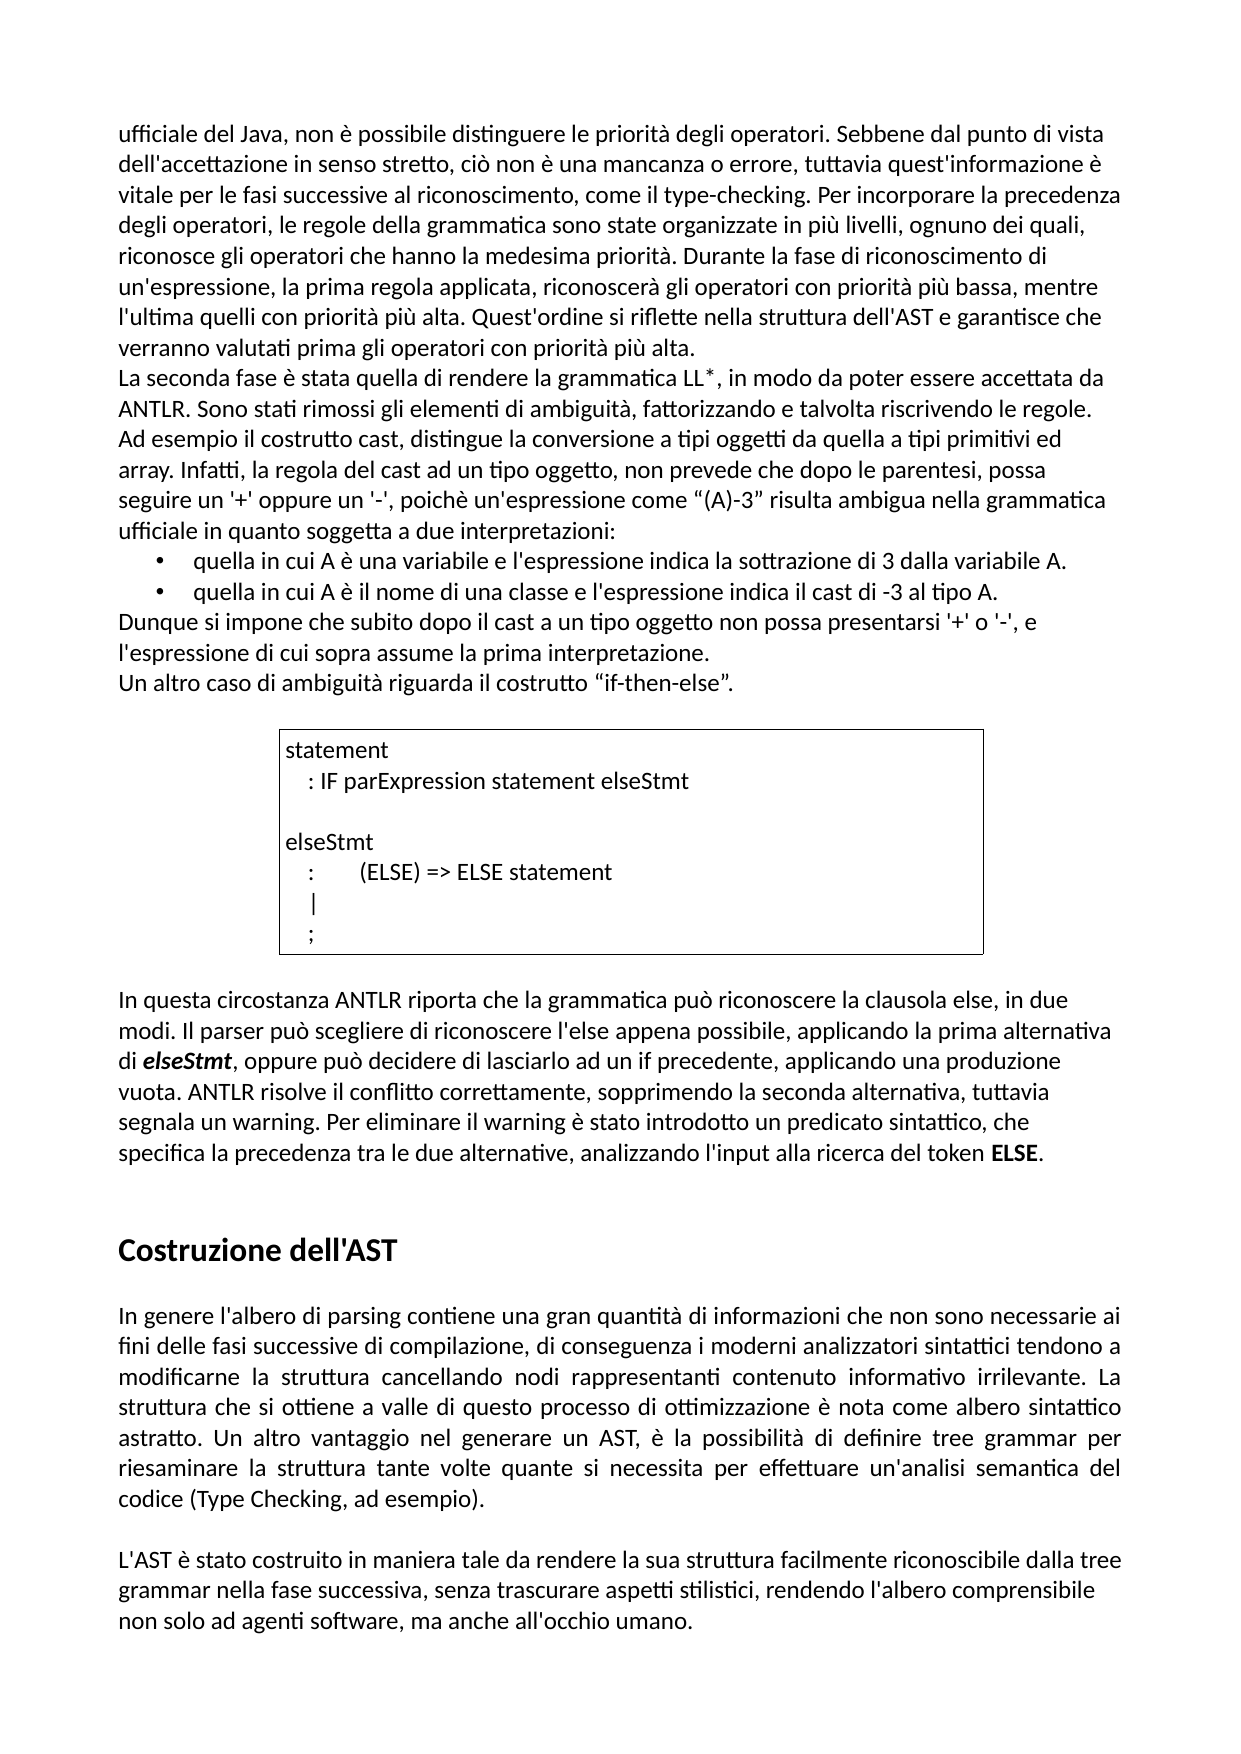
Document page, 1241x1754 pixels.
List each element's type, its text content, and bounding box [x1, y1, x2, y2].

text L'AST è stato costruito in maniera tale da rendere la sua struttura facilmente riconoscibile dalla tree grammar nella fase successiva, senza trascurare aspetti stilistici, rendendo l'albero comprensibile non solo ad agenti software, ma anche all'occhio umano. [118, 1544, 1123, 1636]
list quella in cui A è una variabile e l'espressione indica la sottrazione di 3 dalla variabile A. [156, 545, 1123, 576]
text In questa circostanza ANTLR riporta che la grammatica può riconoscere la clausola else, in due modi. Il parser può scegliere di riconoscere l'else appena possibile, applicando la prima alternativa di elseStmt, oppure può decidere di lasciarlo ad un if precedente, applicando una produzione vuota. ANTLR risolve il conflitto correttamente, sopprimendo la seconda alternativa, tuttavia segnala un warning. Per eliminare il warning è stato introdotto un predicato sintattico, che specifica la precedenza tra le due alternative, analizzando l'input alla ricerca del token ELSE. [118, 984, 1123, 1167]
table_header statement : IF parExpression statement elseStmt elseStmt : (ELSE) => ELSE statement | ; [280, 730, 983, 954]
text Costruzione dell'AST [118, 1228, 1123, 1269]
text La seconda fase è stata quella di rendere la grammatica LL*, in modo da poter essere accettata da ANTLR. Sono stati rimossi gli elementi di ambiguità, fattorizzando e talvolta riscrivendo le regole. Ad esempio il costrutto cast, distingue la conversione a tipi oggetti da quella a tipi primitivi ed array. Infatti, la regola del cast ad un tipo oggetto, non prevede che dopo le parentesi, possa seguire un '+' oppure un '-', poichè un'espressione come “(A)-3” risulta ambigua nella grammatica ufficiale in quanto soggetta a due interpretazioni: [118, 362, 1123, 545]
list quella in cui A è il nome di una classe e l'espressione indica il cast di -3 al tipo A. [156, 576, 1123, 606]
text ufficiale del Java, non è possibile distinguere le priorità degli operatori. Sebbene dal punto di vista dell'accettazione in senso stretto, ciò non è una mancanza o errore, tuttavia quest'informazione è vitale per le fasi successive al riconoscimento, come il type-checking. Per incorporare la precedenza degli operatori, le regole della grammatica sono state organizzate in più livelli, ognuno dei quali, riconosce gli operatori che hanno la medesima priorità. Durante la fase di riconoscimento di un'espressione, la prima regola applicata, riconoscerà gli operatori con priorità più bassa, mentre l'ultima quelli con priorità più alta. Quest'ordine si riflette nella struttura dell'AST e garantisce che verranno valutati prima gli operatori con priorità più alta. [118, 118, 1123, 362]
text Un altro caso di ambiguità riguarda il costrutto “if-then-else”. [118, 667, 1123, 698]
text In genere l'albero di parsing contiene una gran quantità di informazioni che non sono necessarie ai fini delle fasi successive di compilazione, di conseguenza i moderni analizzatori sintattici tendono a modificarne la struttura cancellando nodi rappresentanti contenuto informativo irrilevante. La struttura che si ottiene a valle di questo processo di ottimizzazione è nota come albero sintattico astratto. Un altro vantaggio nel generare un AST, è la possibilità di definire tree grammar per riesaminare la struttura tante volte quante si necessita per effettuare un'analisi semantica del codice (Type Checking, ad esempio). [118, 1300, 1123, 1513]
text Dunque si impone che subito dopo il cast a un tipo oggetto non possa presentarsi '+' o '-', e l'espressione di cui sopra assume la prima interpretazione. [118, 606, 1123, 667]
